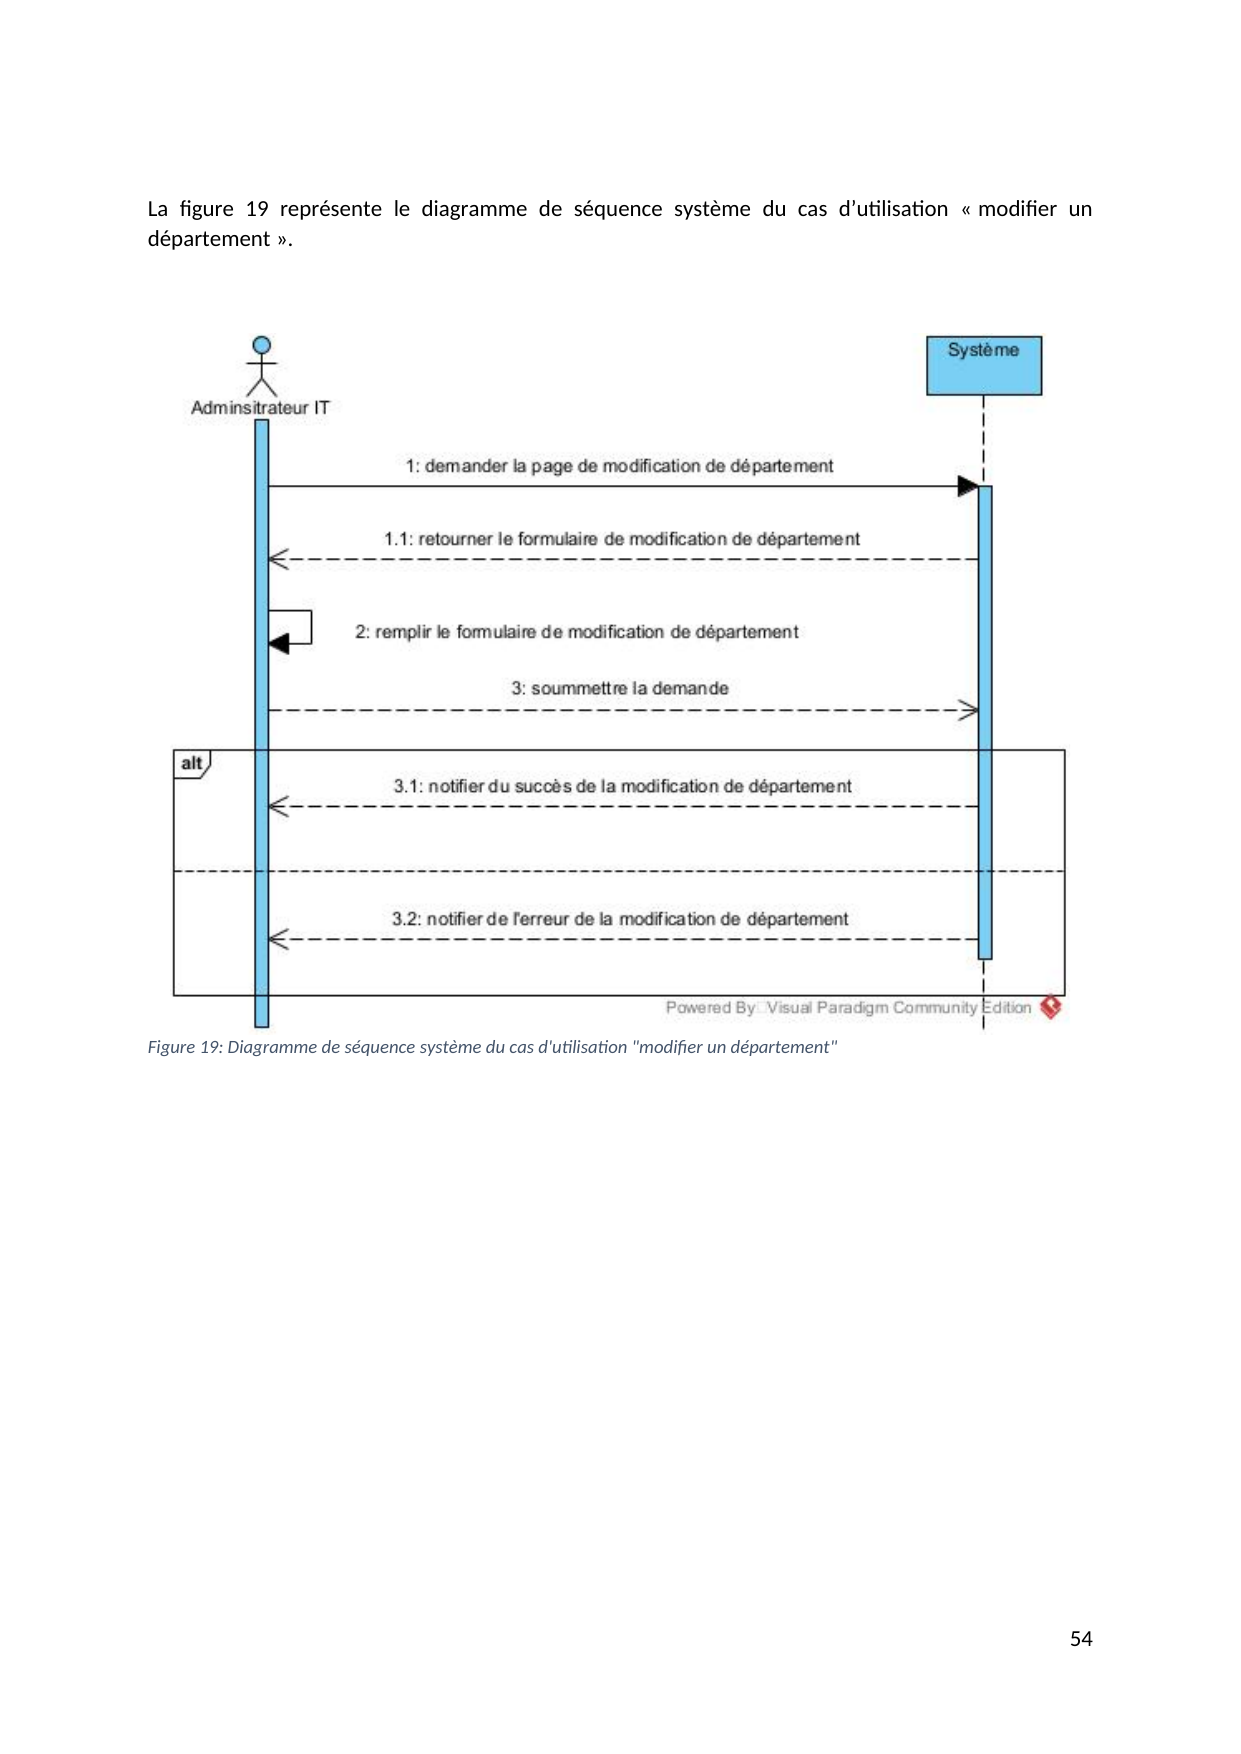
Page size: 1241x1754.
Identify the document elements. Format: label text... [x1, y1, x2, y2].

picture [170, 333, 1071, 1035]
text Figure 19: Diagramme de séquence système du cas d'utilisation "modifier un département" [148, 410, 1093, 1058]
text La figure 19 représente le diagramme de séquence système du cas d’utilisation « modifier un département ». [148, 194, 1093, 252]
